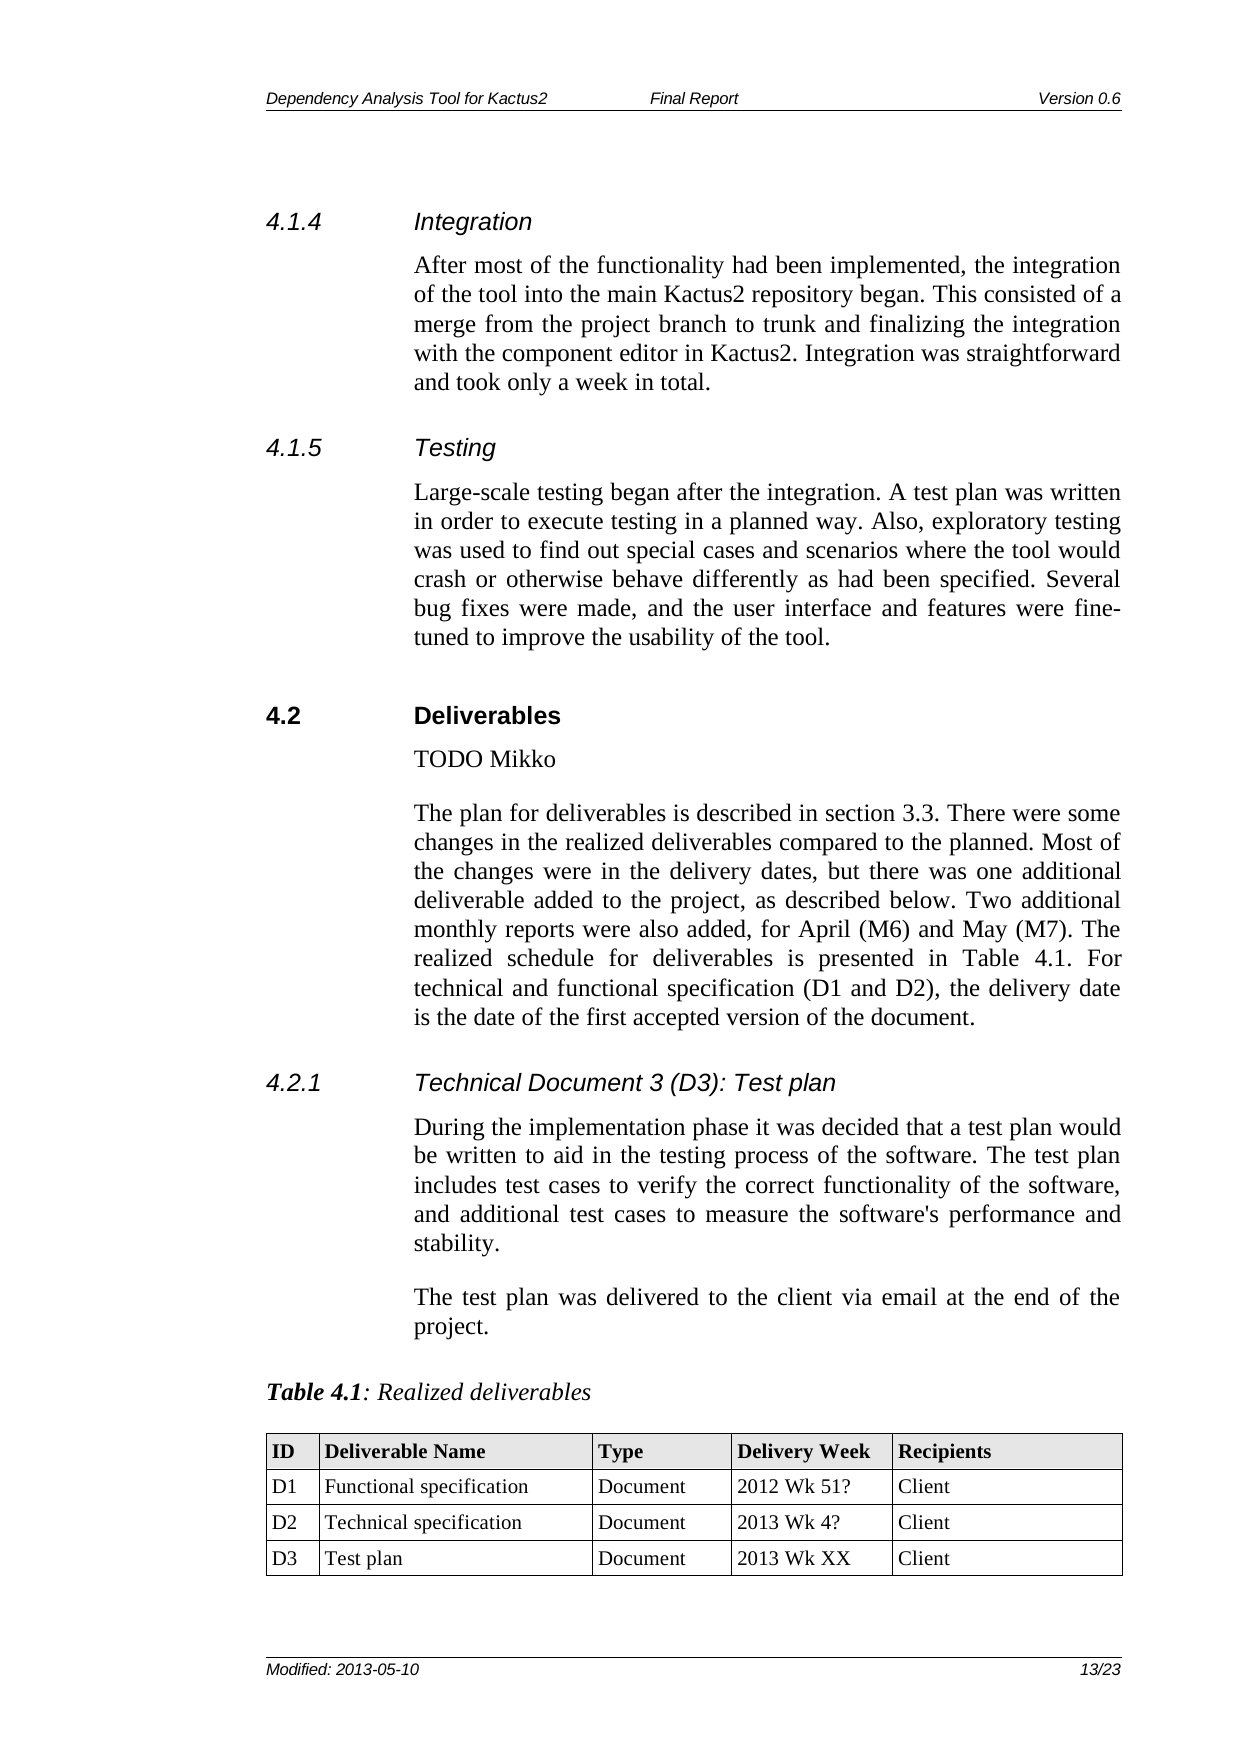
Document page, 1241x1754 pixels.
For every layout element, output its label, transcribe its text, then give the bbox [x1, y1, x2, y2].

text TODO Mikko [413, 744, 1122, 773]
table_cell D2 [267, 1505, 319, 1540]
table_header Recipients [893, 1434, 1122, 1468]
table_cell Technical specification [320, 1505, 592, 1540]
text Large-scale testing began after the integration. A test plan was written in order to execute testing in a planned way. Also, exploratory testing was used to find out special cases and scenarios where the tool would crash or otherwise behave differently as had been specified. Several bug fixes were made, and the user interface and features were fine-tuned to improve the usability of the tool. [413, 476, 1122, 651]
text During the implementation phase it was decided that a test plan would be written to aid in the testing process of the software. The test plan includes test cases to verify the correct functionality of the software, and additional test cases to measure the software's performance and stability. [413, 1111, 1122, 1257]
table_cell Client [893, 1470, 1122, 1504]
table_cell 2012 Wk 51? [732, 1470, 892, 1504]
table_cell Document [593, 1470, 731, 1504]
table_header Delivery Week [732, 1434, 892, 1468]
table_cell 2013 Wk 4? [732, 1505, 892, 1540]
subtitle Testing [266, 433, 1122, 462]
subtitle Technical Document 3 (D3): Test plan [266, 1068, 1122, 1097]
table_header Type [593, 1434, 731, 1468]
table_cell Document [593, 1505, 731, 1540]
text The test plan was delivered to the client via email at the end of the project. [413, 1281, 1122, 1339]
table_cell D1 [267, 1470, 319, 1504]
table_header ID [267, 1434, 319, 1468]
table_cell Document [593, 1541, 731, 1575]
text Table 4.1: Realized deliverables [266, 1377, 1122, 1406]
subtitle Integration [266, 207, 1122, 236]
table_cell Client [893, 1541, 1122, 1575]
table_cell Client [893, 1505, 1122, 1540]
text After most of the functionality had been implemented, the integration of the tool into the main Kactus2 repository began. This consisted of a merge from the project branch to trunk and finalizing the integration with the component editor in Kactus2. Integration was straightforward and took only a week in total. [413, 250, 1122, 396]
table_header Deliverable Name [320, 1434, 592, 1468]
table_cell 2013 Wk XX [732, 1541, 892, 1575]
table_cell Functional specification [320, 1470, 592, 1504]
text The plan for deliverables is described in section 3.3. There were some changes in the realized deliverables compared to the planned. Most of the changes were in the delivery dates, but there was one additional deliverable added to the project, as described below. Two additional monthly reports were also added, for April (M6) and May (M7). The realized schedule for deliverables is presented in Table 4.1. For technical and functional specification (D1 and D2), the delivery date is the date of the first accepted version of the document. [413, 798, 1122, 1031]
subtitle Deliverables [266, 701, 1122, 730]
table_cell D3 [267, 1541, 319, 1575]
table_cell Test plan [320, 1541, 592, 1575]
